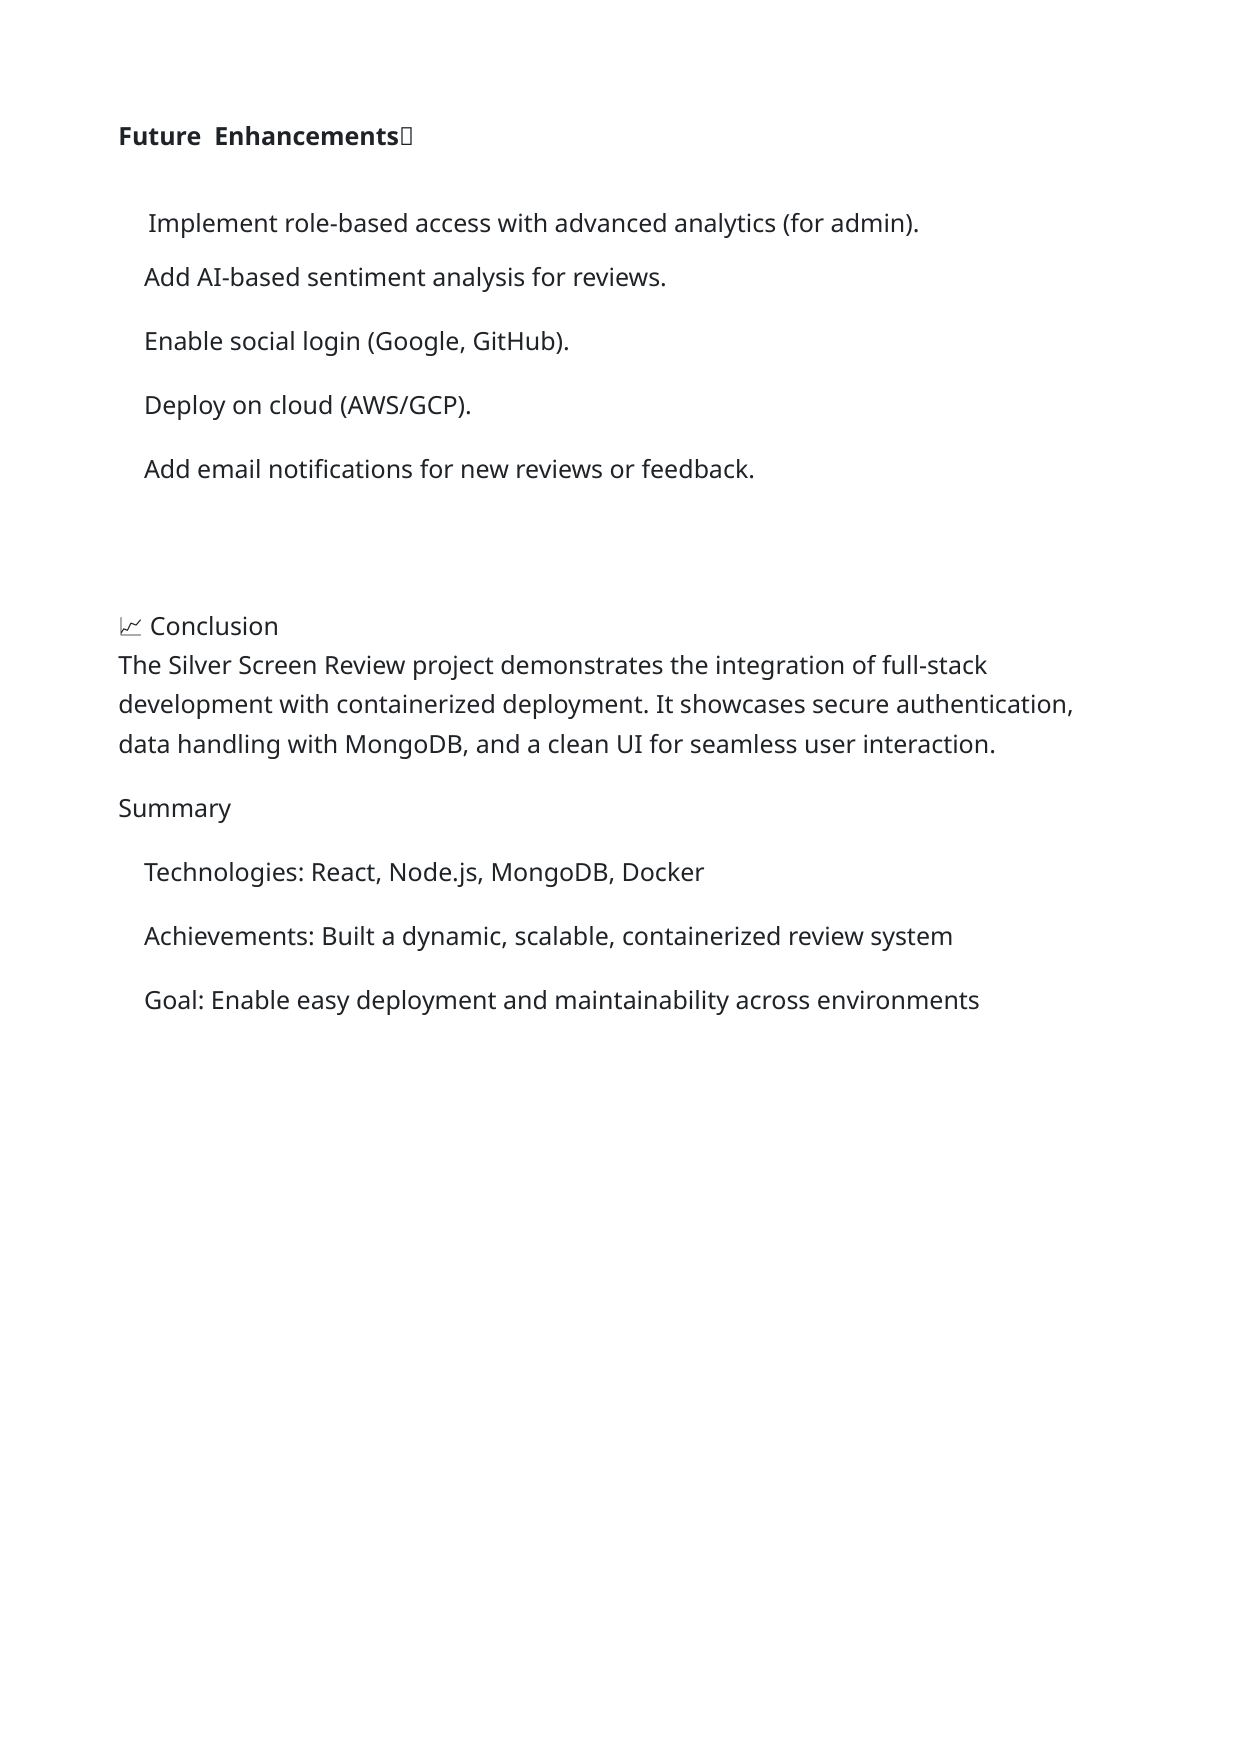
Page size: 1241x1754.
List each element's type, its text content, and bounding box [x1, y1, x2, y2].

text Summary 🧑‍💻 [118, 791, 1122, 824]
text ✅ Achievements: Built a dynamic, scalable, containerized review system [118, 919, 1122, 953]
text The Silver Screen Review project demonstrates the integration of full-stack development with containerized deployment. It showcases secure authentication, data handling with MongoDB, and a clean UI for seamless user interaction. [118, 648, 1122, 760]
text 💫 Enable social login (Google, GitHub). [118, 324, 1122, 358]
text 💫 Add email notifications for new reviews or feedback. [118, 452, 1122, 486]
text 💫 Deploy on cloud (AWS/GCP). [118, 388, 1122, 422]
text 💫 Implement role-based access with advanced analytics (for admin). [118, 205, 1122, 240]
text ✅ Technologies: React, Node.js, MongoDB, Docker [118, 855, 1122, 889]
text Future Enhancements🚀 [118, 118, 1122, 152]
text 💫 Add AI-based sentiment analysis for reviews. [118, 260, 1122, 294]
text ✅ Goal: Enable easy deployment and maintainability across environments [118, 983, 1122, 1017]
text 📈 Conclusion [118, 609, 1122, 643]
